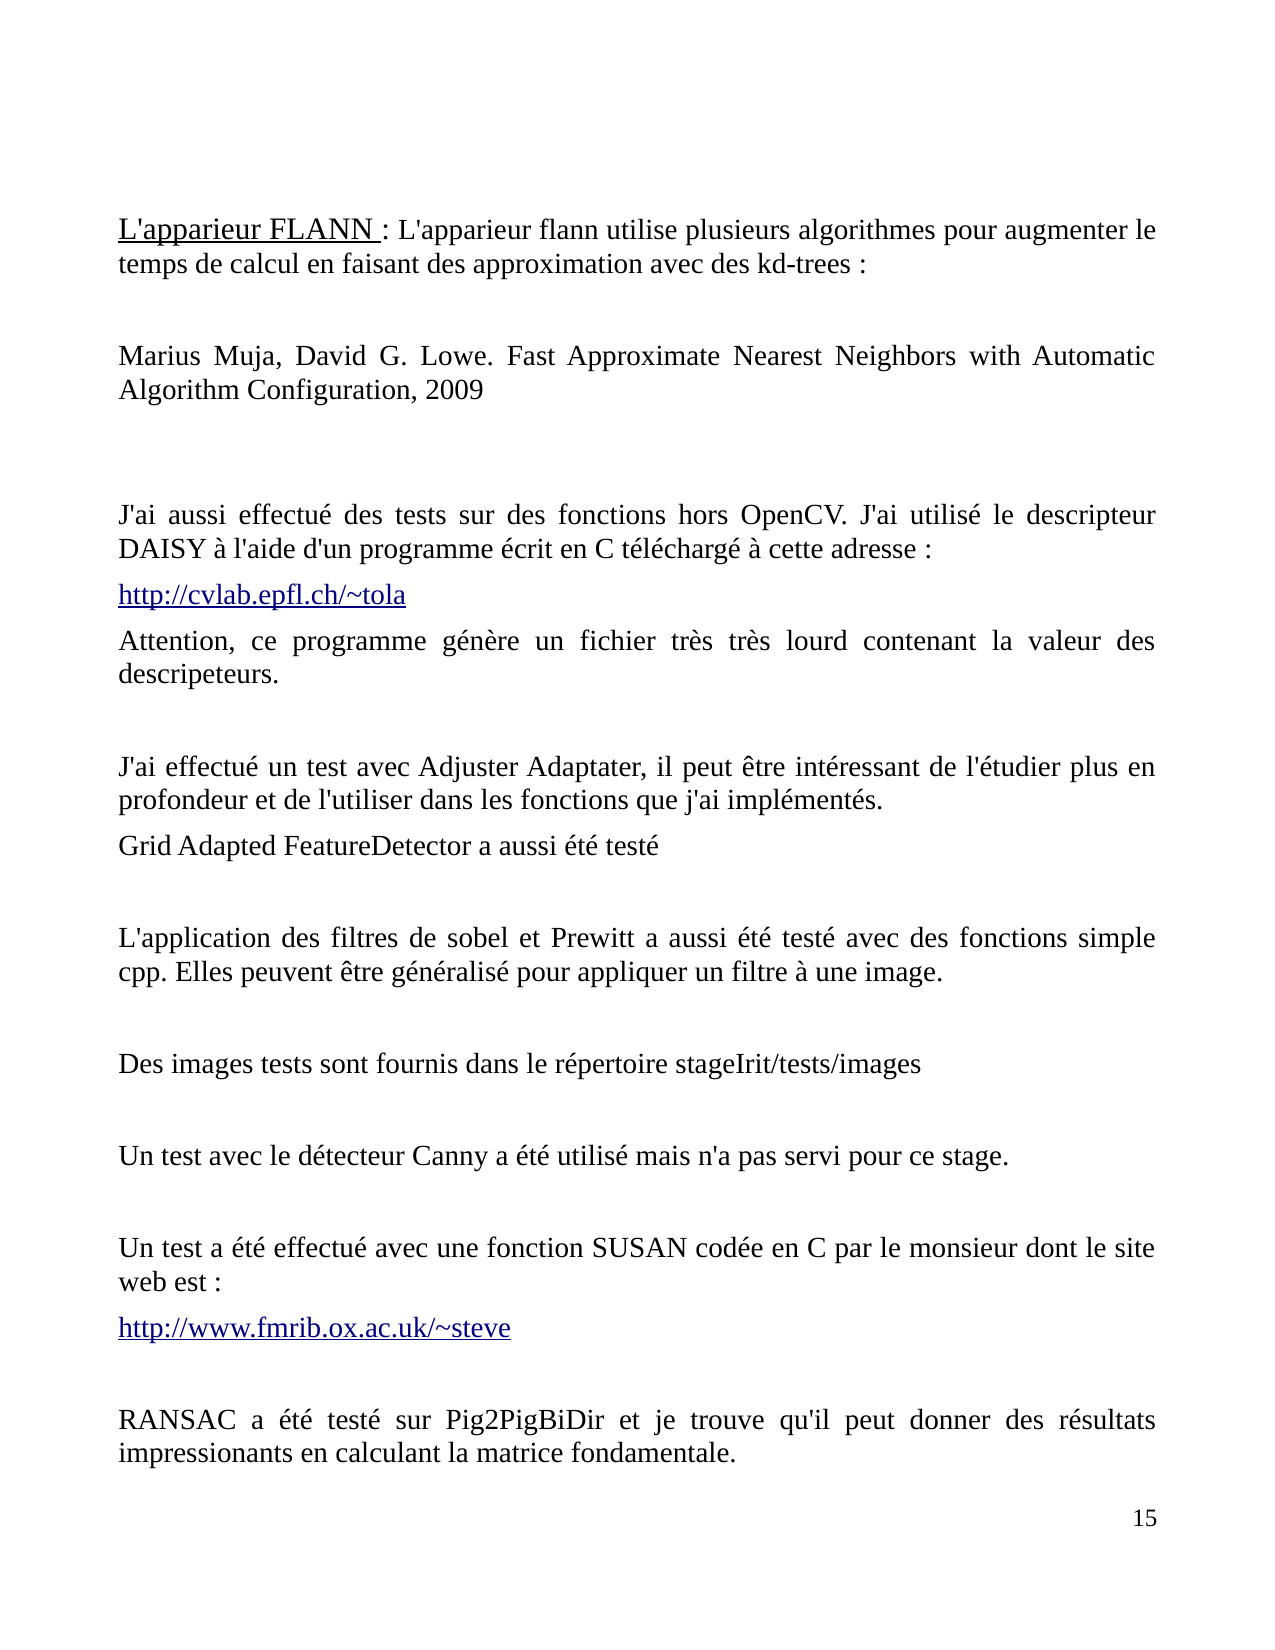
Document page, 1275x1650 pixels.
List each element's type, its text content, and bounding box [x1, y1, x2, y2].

text L'apparieur FLANN : L'apparieur flann utilise plusieurs algorithmes pour augmenter le temps de calcul en faisant des approximation avec des kd-trees : [118, 210, 1157, 280]
text http://www.fmrib.ox.ac.uk/~steve [118, 1310, 1157, 1343]
text L'application des filtres de sobel et Prewitt a aussi été testé avec des fonctions simple cpp. Elles peuvent être généralisé pour appliquer un filtre à une image. [118, 920, 1157, 987]
text Attention, ce programme génère un fichier très très lourd contenant la valeur des descripeteurs. [118, 623, 1157, 690]
text Grid Adapted FeatureDetector a aussi été testé [118, 828, 1157, 862]
text http://cvlab.epfl.ch/~tola [118, 577, 1157, 611]
text Marius Muja, David G. Lowe. Fast Approximate Nearest Neighbors with Automatic Algorithm Configuration, 2009 [118, 338, 1157, 439]
text J'ai effectué un test avec Adjuster Adaptater, il peut être intéressant de l'étudier plus en profondeur et de l'utiliser dans les fonctions que j'ai implémentés. [118, 749, 1157, 816]
text Un test a été effectué avec une fonction SUSAN codée en C par le monsieur dont le site web est : [118, 1230, 1157, 1297]
text RANSAC a été testé sur Pig2PigBiDir et je trouve qu'il peut donner des résultats impressionants en calculant la matrice fondamentale. [118, 1402, 1157, 1469]
text J'ai aussi effectué des tests sur des fonctions hors OpenCV. J'ai utilisé le descripteur DAISY à l'aide d'un programme écrit en C téléchargé à cette adresse : [118, 497, 1157, 564]
text Un test avec le détecteur Canny a été utilisé mais n'a pas servi pour ce stage. [118, 1138, 1157, 1172]
text Des images tests sont fournis dans le répertoire stageIrit/tests/images [118, 1046, 1157, 1079]
